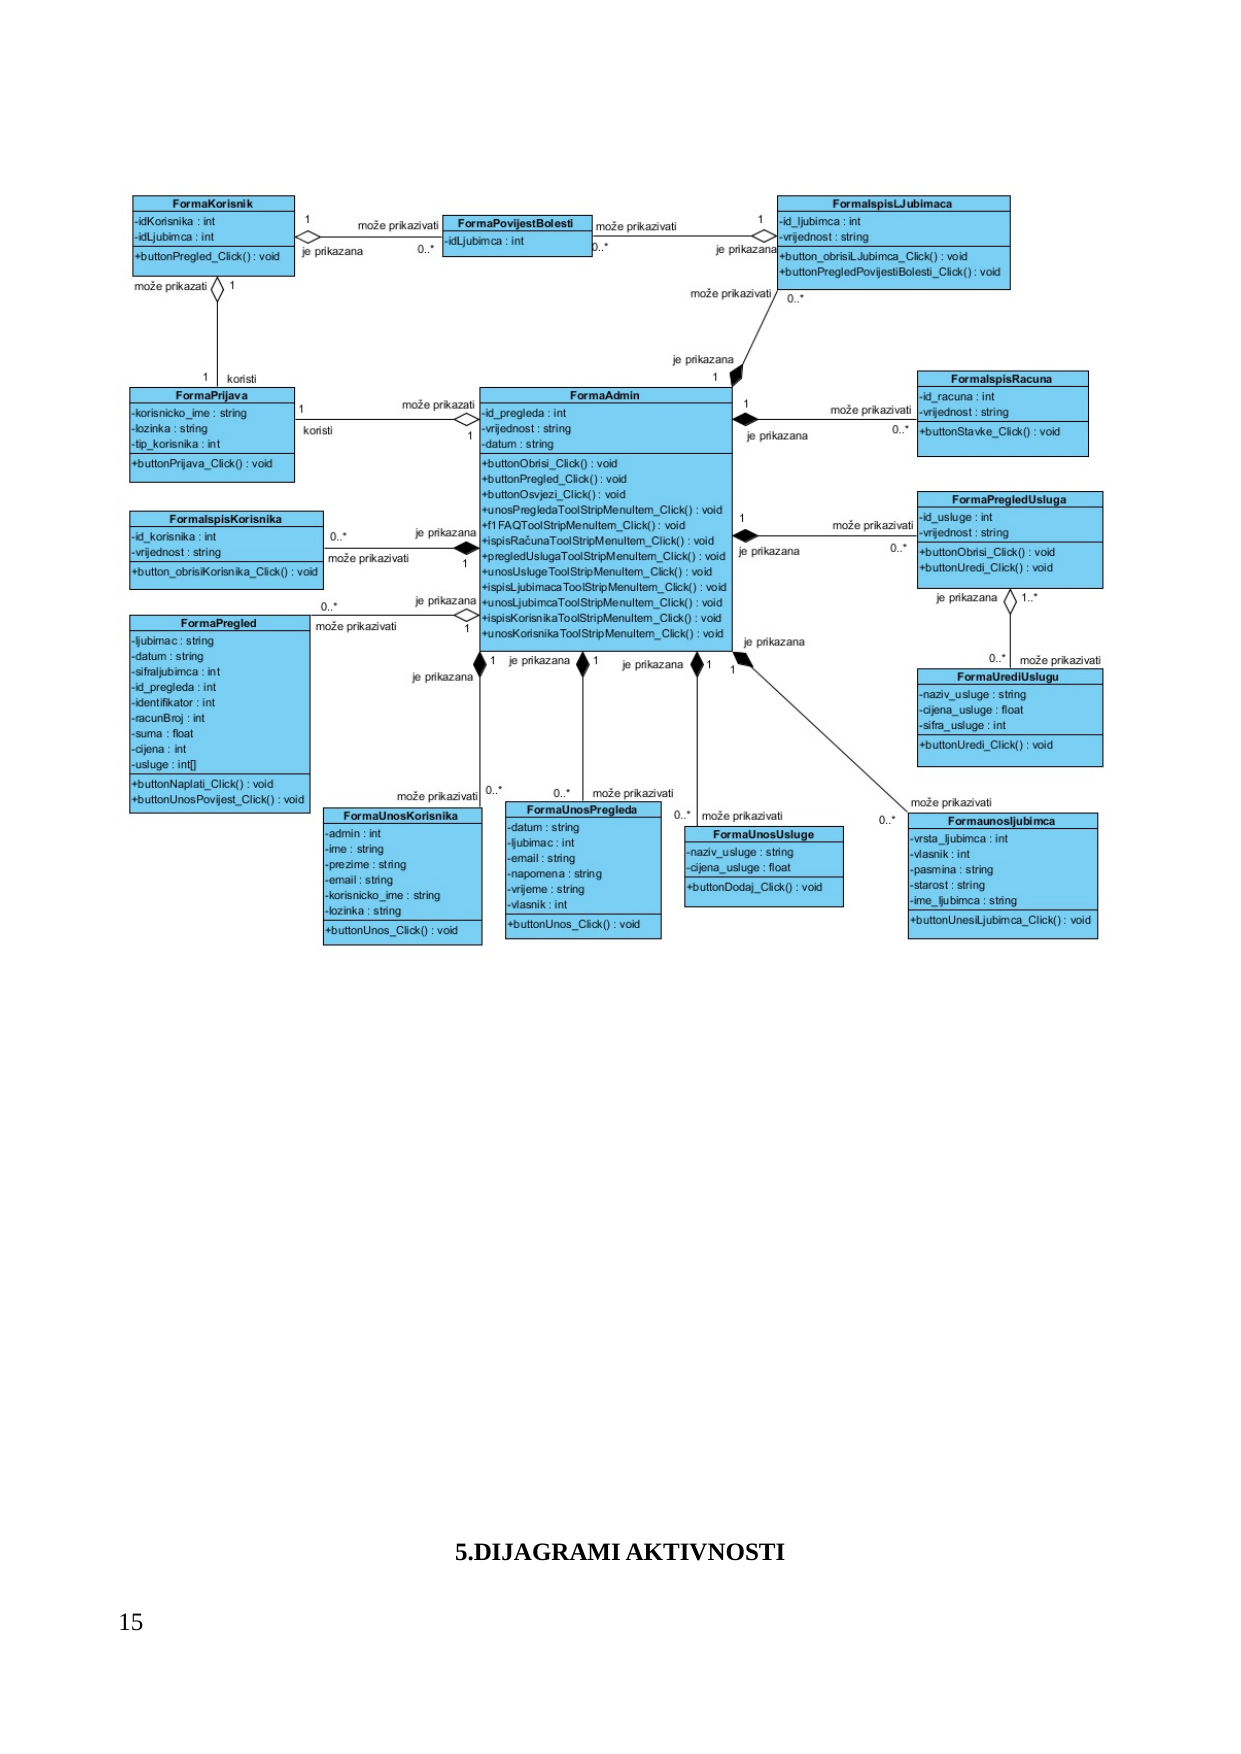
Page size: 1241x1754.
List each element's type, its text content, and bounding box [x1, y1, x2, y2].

text 5.DIJAGRAMI AKTIVNOSTI [118, 1537, 1122, 1565]
picture [118, 185, 1122, 962]
